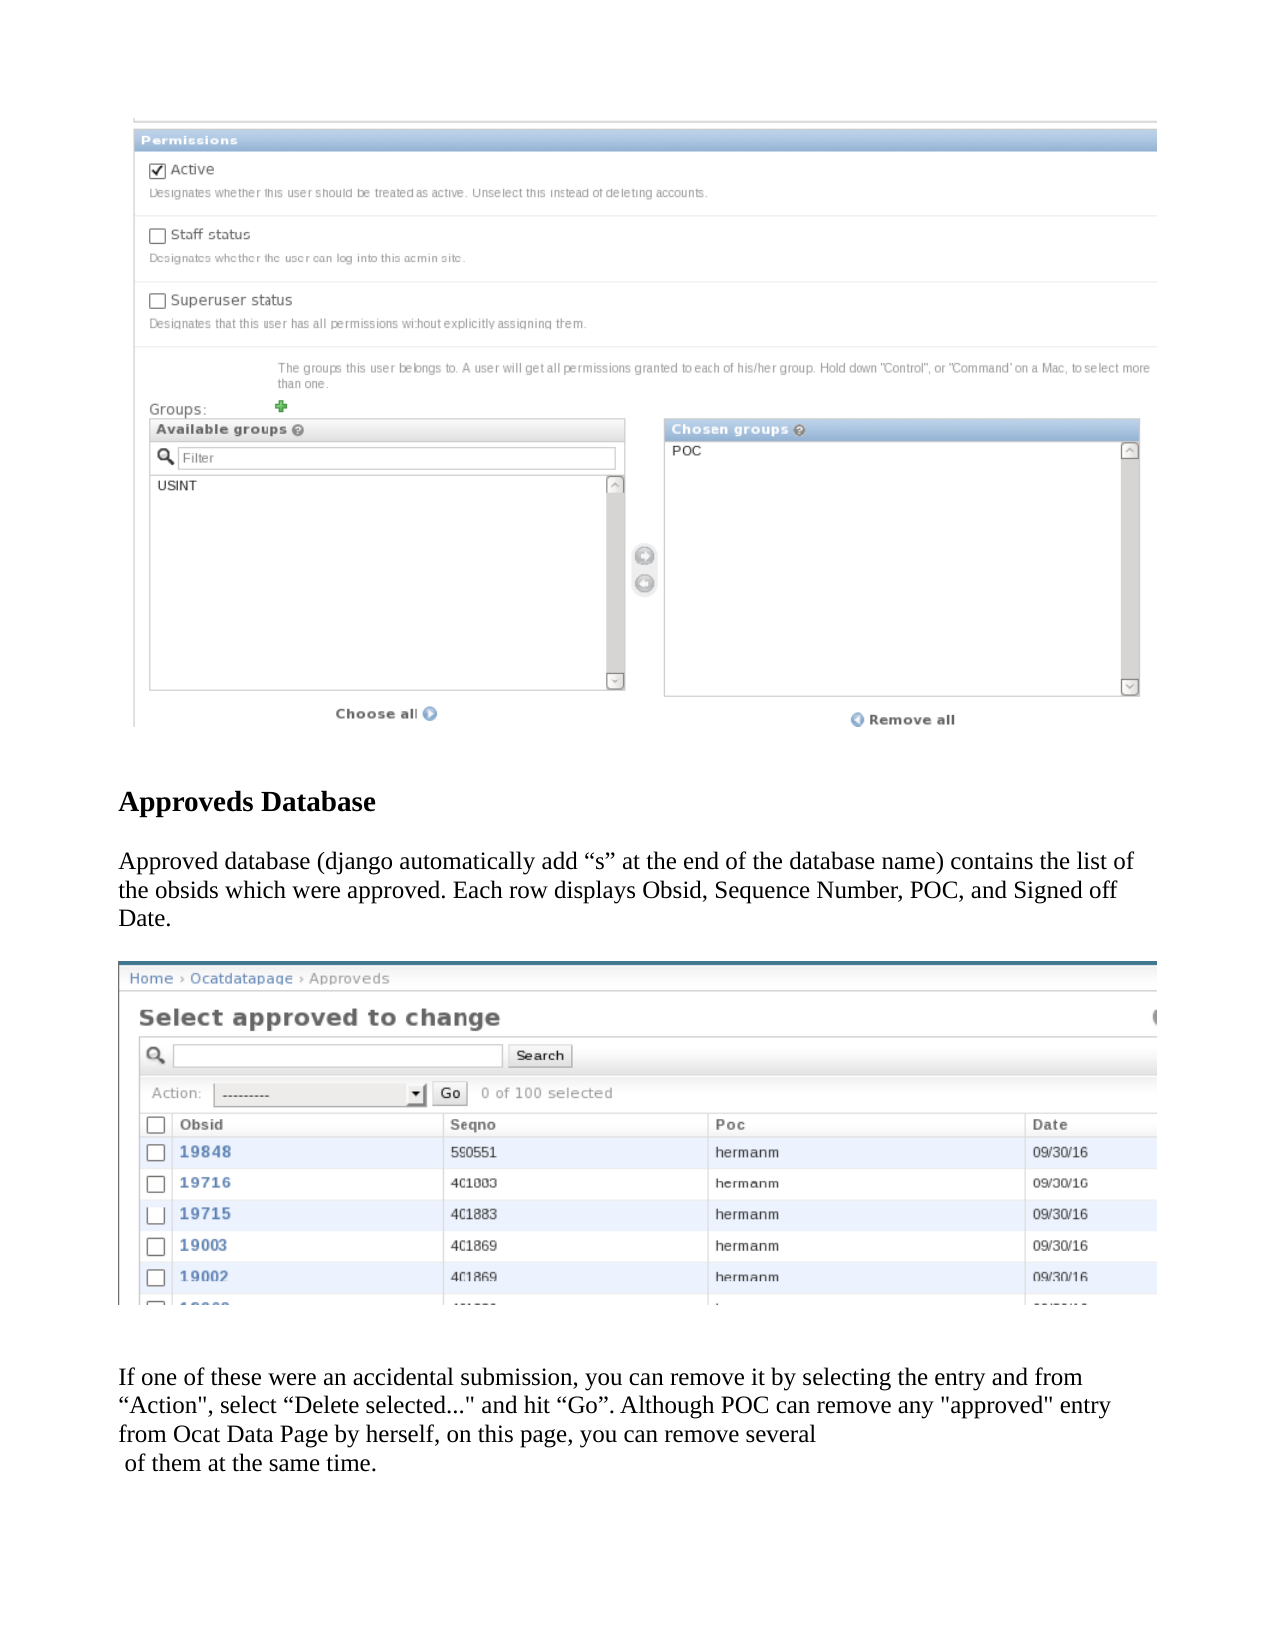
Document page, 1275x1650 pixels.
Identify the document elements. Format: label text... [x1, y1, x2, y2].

text Approved database (django automatically add “s” at the end of the database name) contains the list of the obsids which were approved. Each row displays Obsid, Sequence Number, POC, and Signed off Date. [118, 846, 1157, 932]
text Approveds Database [118, 784, 1157, 817]
picture [118, 961, 1157, 1305]
text If one of these were an accidental submission, you can remove it by selecting the entry and from “Action", select “Delete selected..." and hit “Go”. Although POC can remove any "approved" entry from Ocat Data Page by herself, on this page, you can remove several [118, 1362, 1157, 1448]
picture [118, 118, 1157, 727]
text of them at the same time. [118, 1448, 1157, 1477]
